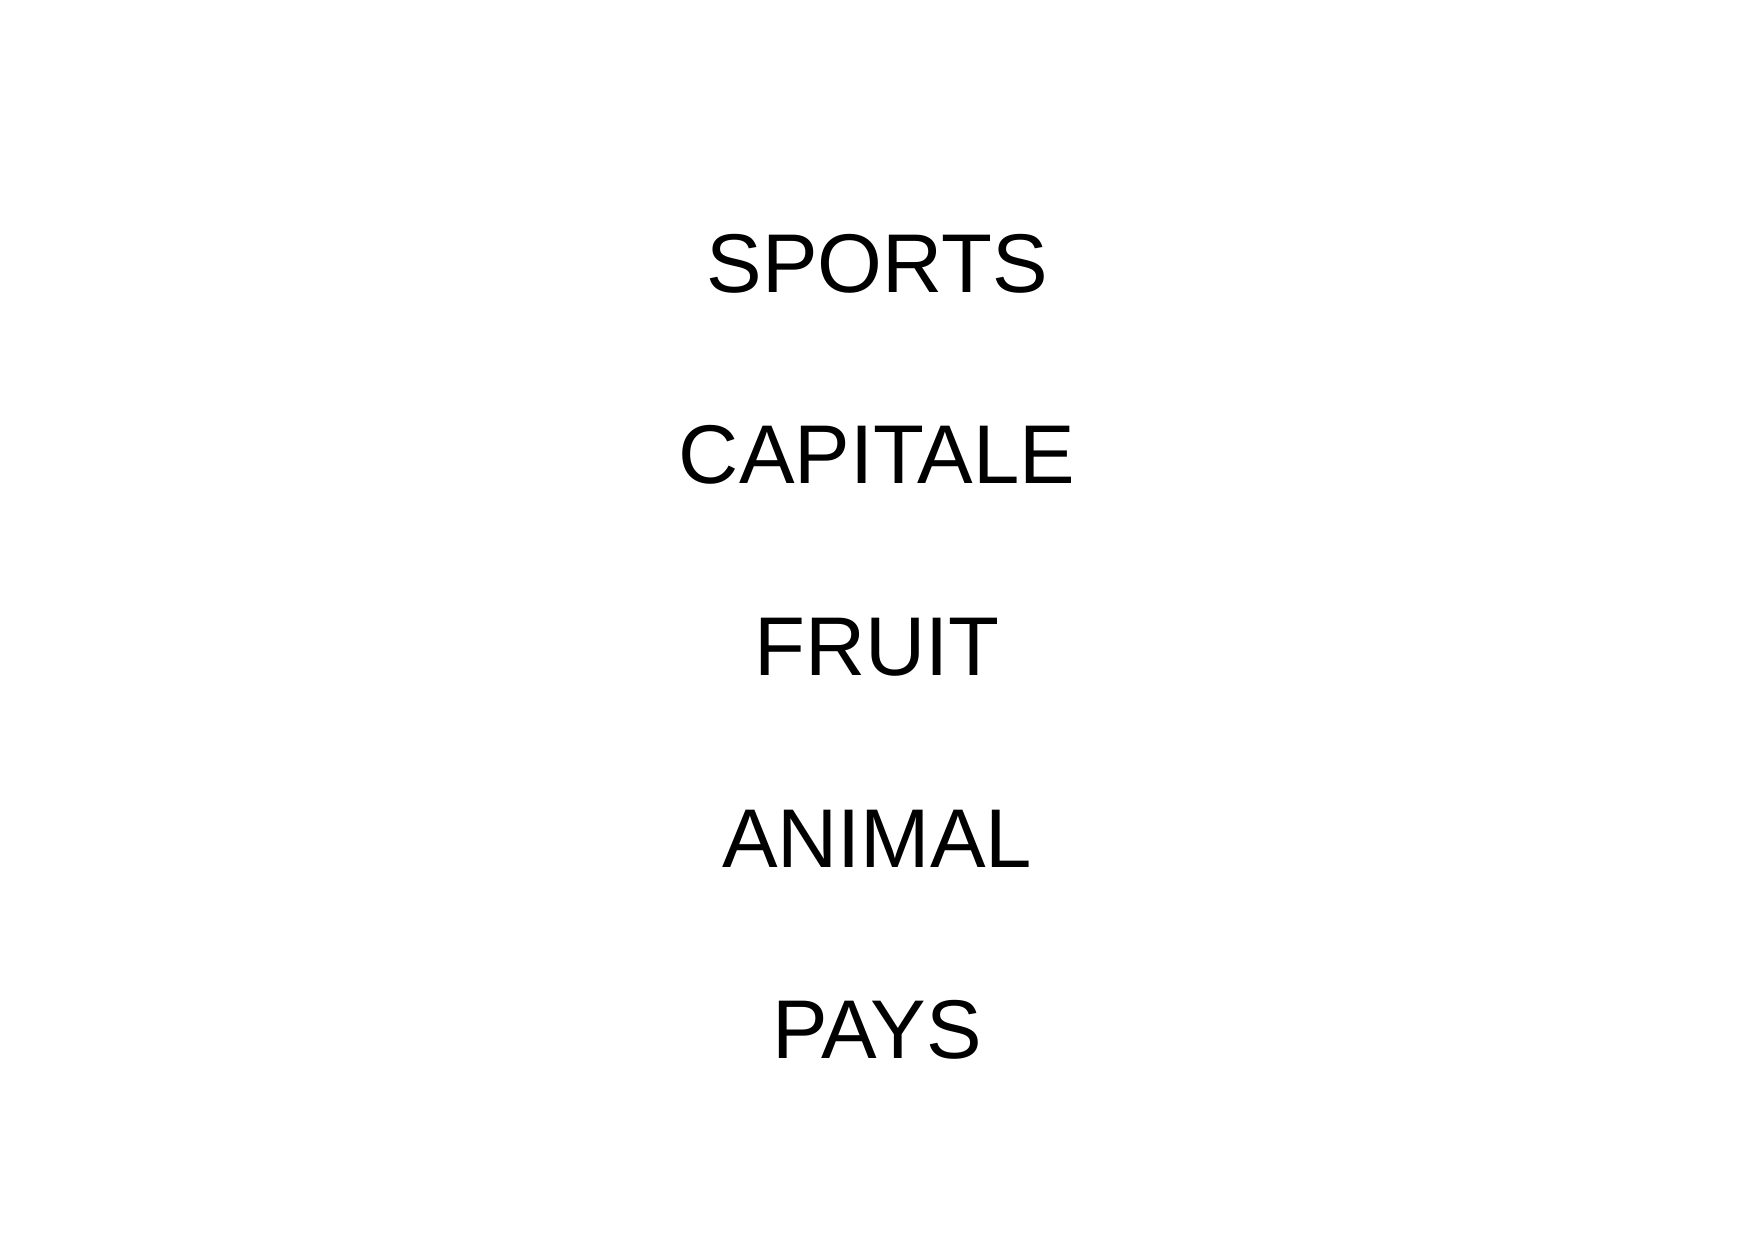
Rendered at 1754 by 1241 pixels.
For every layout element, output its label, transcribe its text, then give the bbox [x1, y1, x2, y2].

text PAYS [118, 981, 1636, 1076]
text CAPITALE [118, 406, 1636, 501]
text ANIMAL [118, 789, 1636, 885]
text SPORTS [118, 214, 1636, 310]
text FRUIT [118, 597, 1636, 693]
